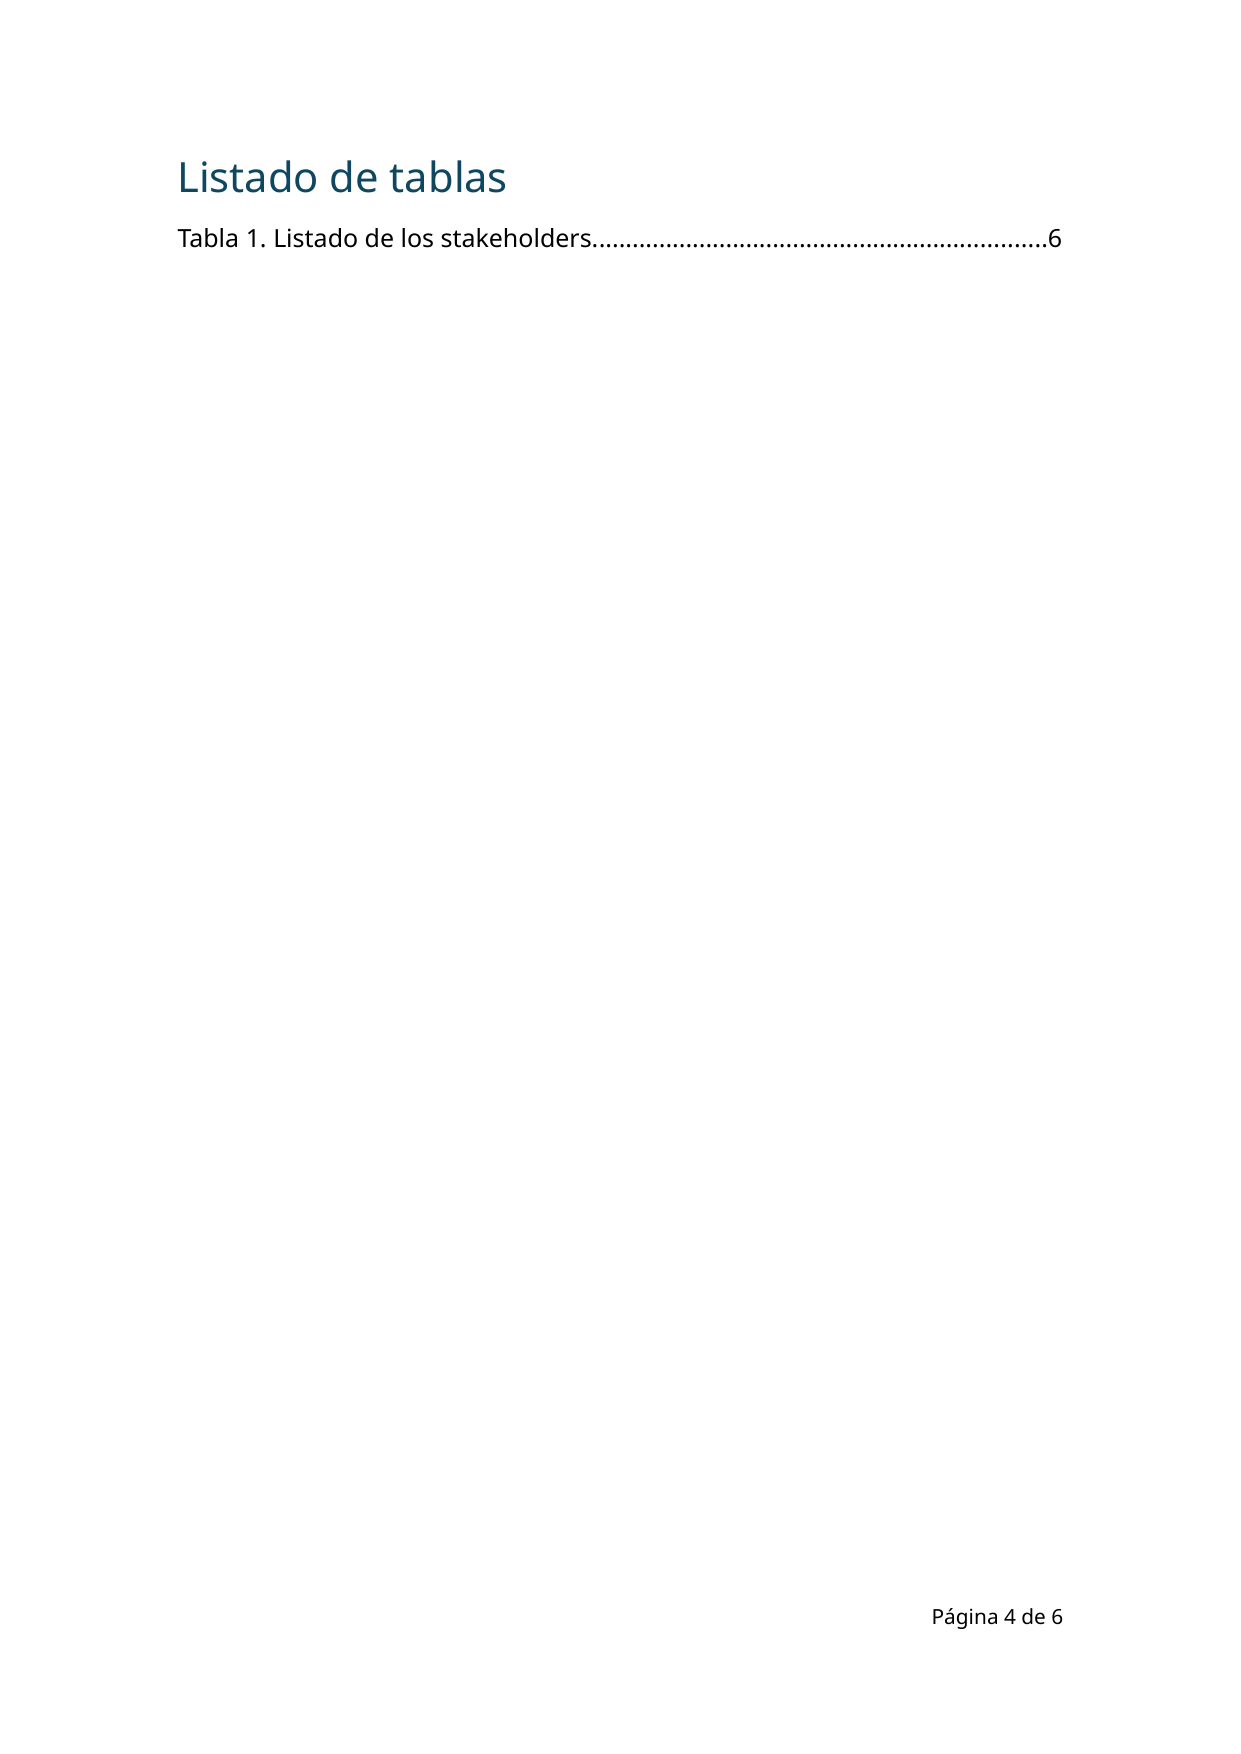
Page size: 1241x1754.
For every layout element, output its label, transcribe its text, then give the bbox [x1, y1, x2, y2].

text Tabla 1. Listado de los stakeholders. 6 [177, 221, 1063, 255]
subtitle Listado de tablas [177, 148, 1063, 204]
